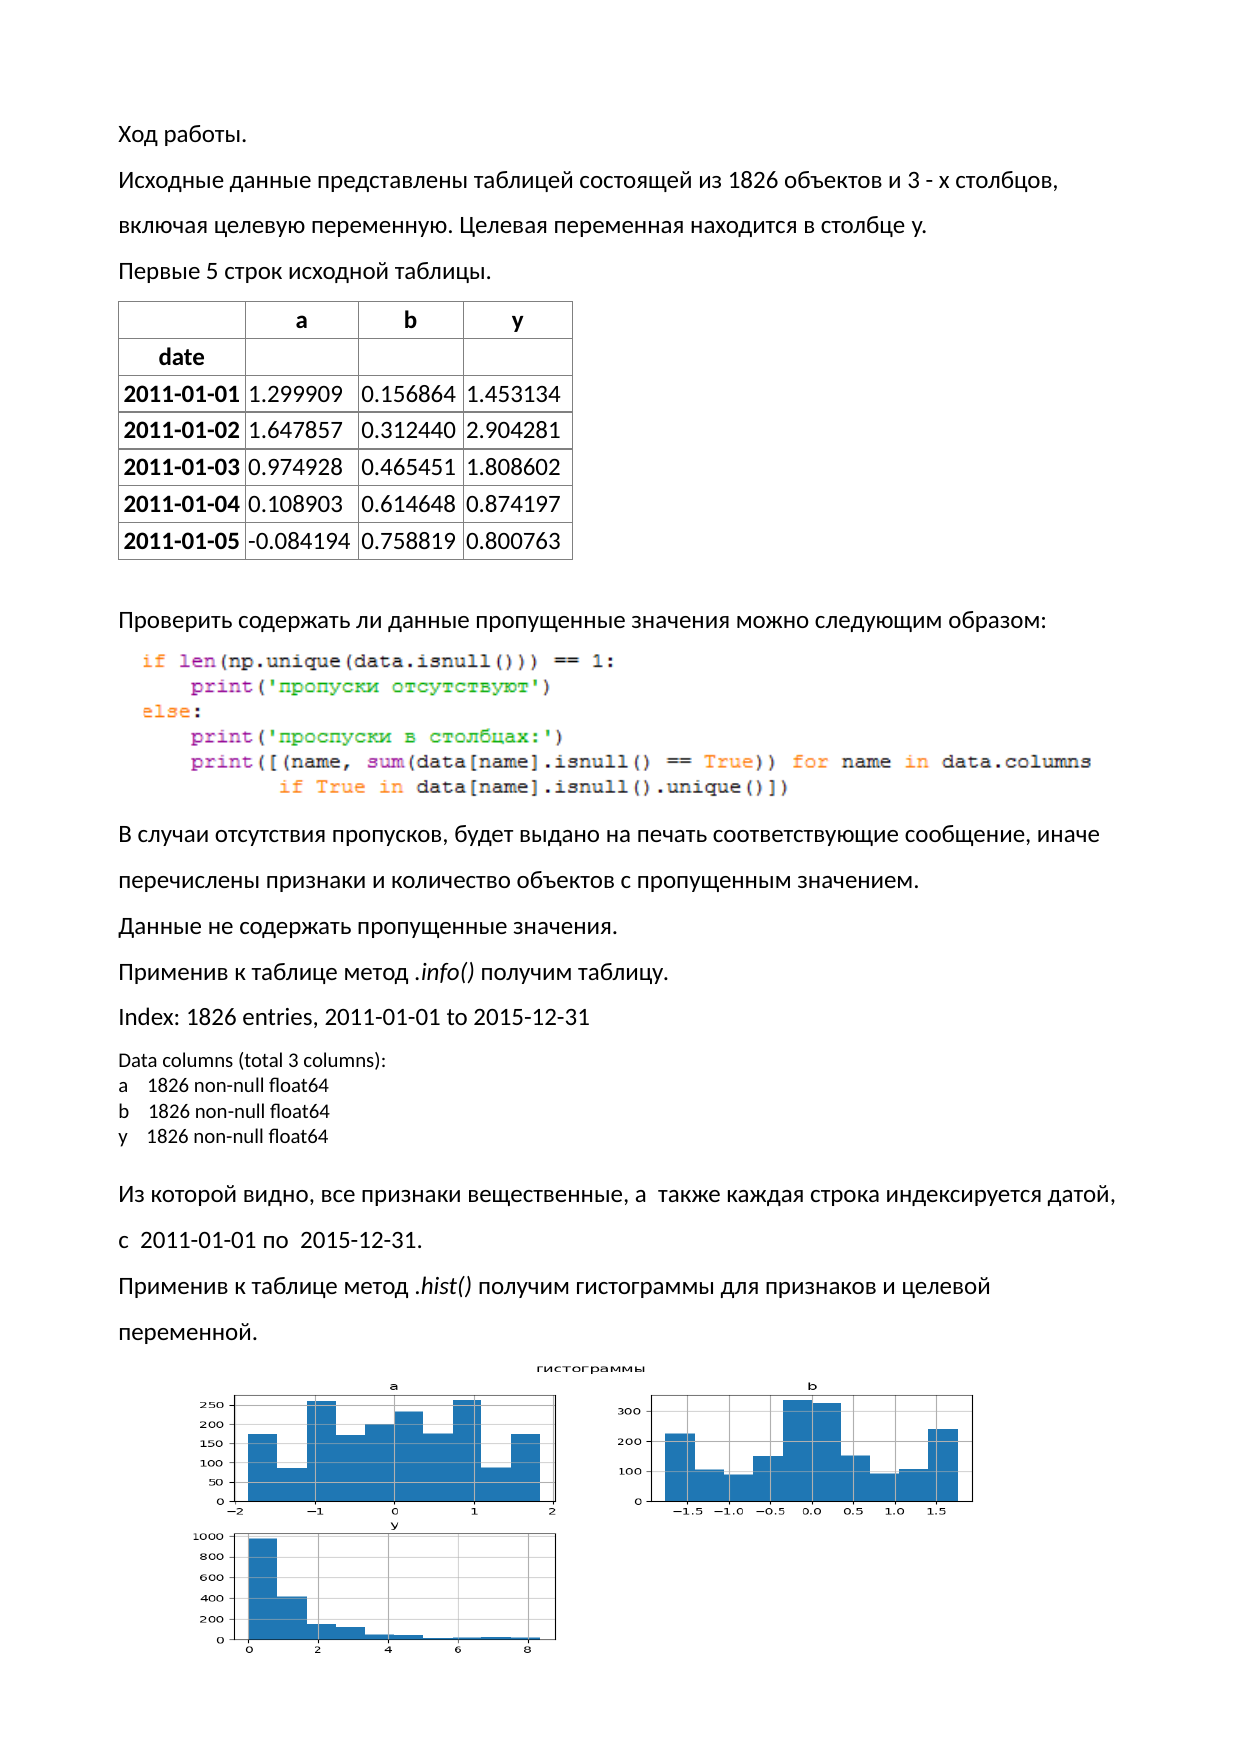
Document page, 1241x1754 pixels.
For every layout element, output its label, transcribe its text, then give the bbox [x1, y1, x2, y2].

text y 1826 non-null float64 [118, 1123, 1122, 1149]
table_cell 0.108903 [246, 486, 358, 522]
table_cell 0.974928 [246, 450, 358, 485]
table_cell 0.800763 [464, 523, 572, 558]
picture [143, 650, 1097, 804]
text a 1826 non-null float64 [118, 1073, 1122, 1098]
text Из которой видно, все признаки вещественные, а также каждая строка индексируется датой, с 2011-01-01 по 2015-12-31. [118, 1178, 1122, 1255]
table_cell 1.453134 [464, 376, 572, 411]
text Data columns (total 3 columns): [118, 1047, 1122, 1073]
text Применив к таблице метод .hist() получим гистограммы для признаков и целевой переменной. [118, 1270, 1122, 1346]
table_cell 2011-01-02 [119, 413, 245, 448]
table_header a [246, 302, 358, 338]
text Применив к таблице метод .info() получим таблицу. [118, 956, 1122, 986]
text Первые 5 строк исходной таблицы. [118, 255, 1122, 286]
table_cell 2.904281 [464, 413, 572, 448]
table_cell 0.874197 [464, 486, 572, 522]
text Проверить содержать ли данные пропущенные значения можно следующим образом: [118, 604, 1122, 635]
table_cell 0.156864 [359, 376, 463, 411]
table_cell -0.084194 [246, 523, 358, 558]
picture [114, 1358, 1067, 1674]
table_cell date [119, 339, 245, 374]
table_header [119, 302, 245, 338]
table_cell 1.299909 [246, 376, 358, 411]
table_cell 2011-01-05 [119, 523, 245, 558]
table_cell 0.312440 [359, 413, 463, 448]
table_cell 1.647857 [246, 413, 358, 448]
table_header b [359, 302, 463, 338]
table_cell 1.808602 [464, 450, 572, 485]
text Index: 1826 entries, 2011-01-01 to 2015-12-31 [118, 1002, 1122, 1032]
text Исходные данные представлены таблицей состоящей из 1826 объектов и 3 - х столбцов, включая целевую переменную. Целевая переменная находится в столбце y. [118, 164, 1122, 240]
text В случаи отсутствия пропусков, будет выдано на печать соответствующие сообщение, иначе перечислены признаки и количество объектов с пропущенным значением. [118, 650, 1122, 895]
text b 1826 non-null float64 [118, 1098, 1122, 1123]
table_header y [464, 302, 572, 338]
table_cell 2011-01-01 [119, 376, 245, 411]
text Данные не содержать пропущенные значения. [118, 910, 1122, 941]
text Xод работы. [118, 118, 1122, 149]
table_cell 2011-01-03 [119, 450, 245, 485]
table_cell [246, 339, 358, 374]
table_cell 0.614648 [359, 486, 463, 522]
table_cell 0.465451 [359, 450, 463, 485]
table_cell [464, 339, 572, 374]
table_cell 2011-01-04 [119, 486, 245, 522]
table_cell 0.758819 [359, 523, 463, 558]
table_cell [359, 339, 463, 374]
